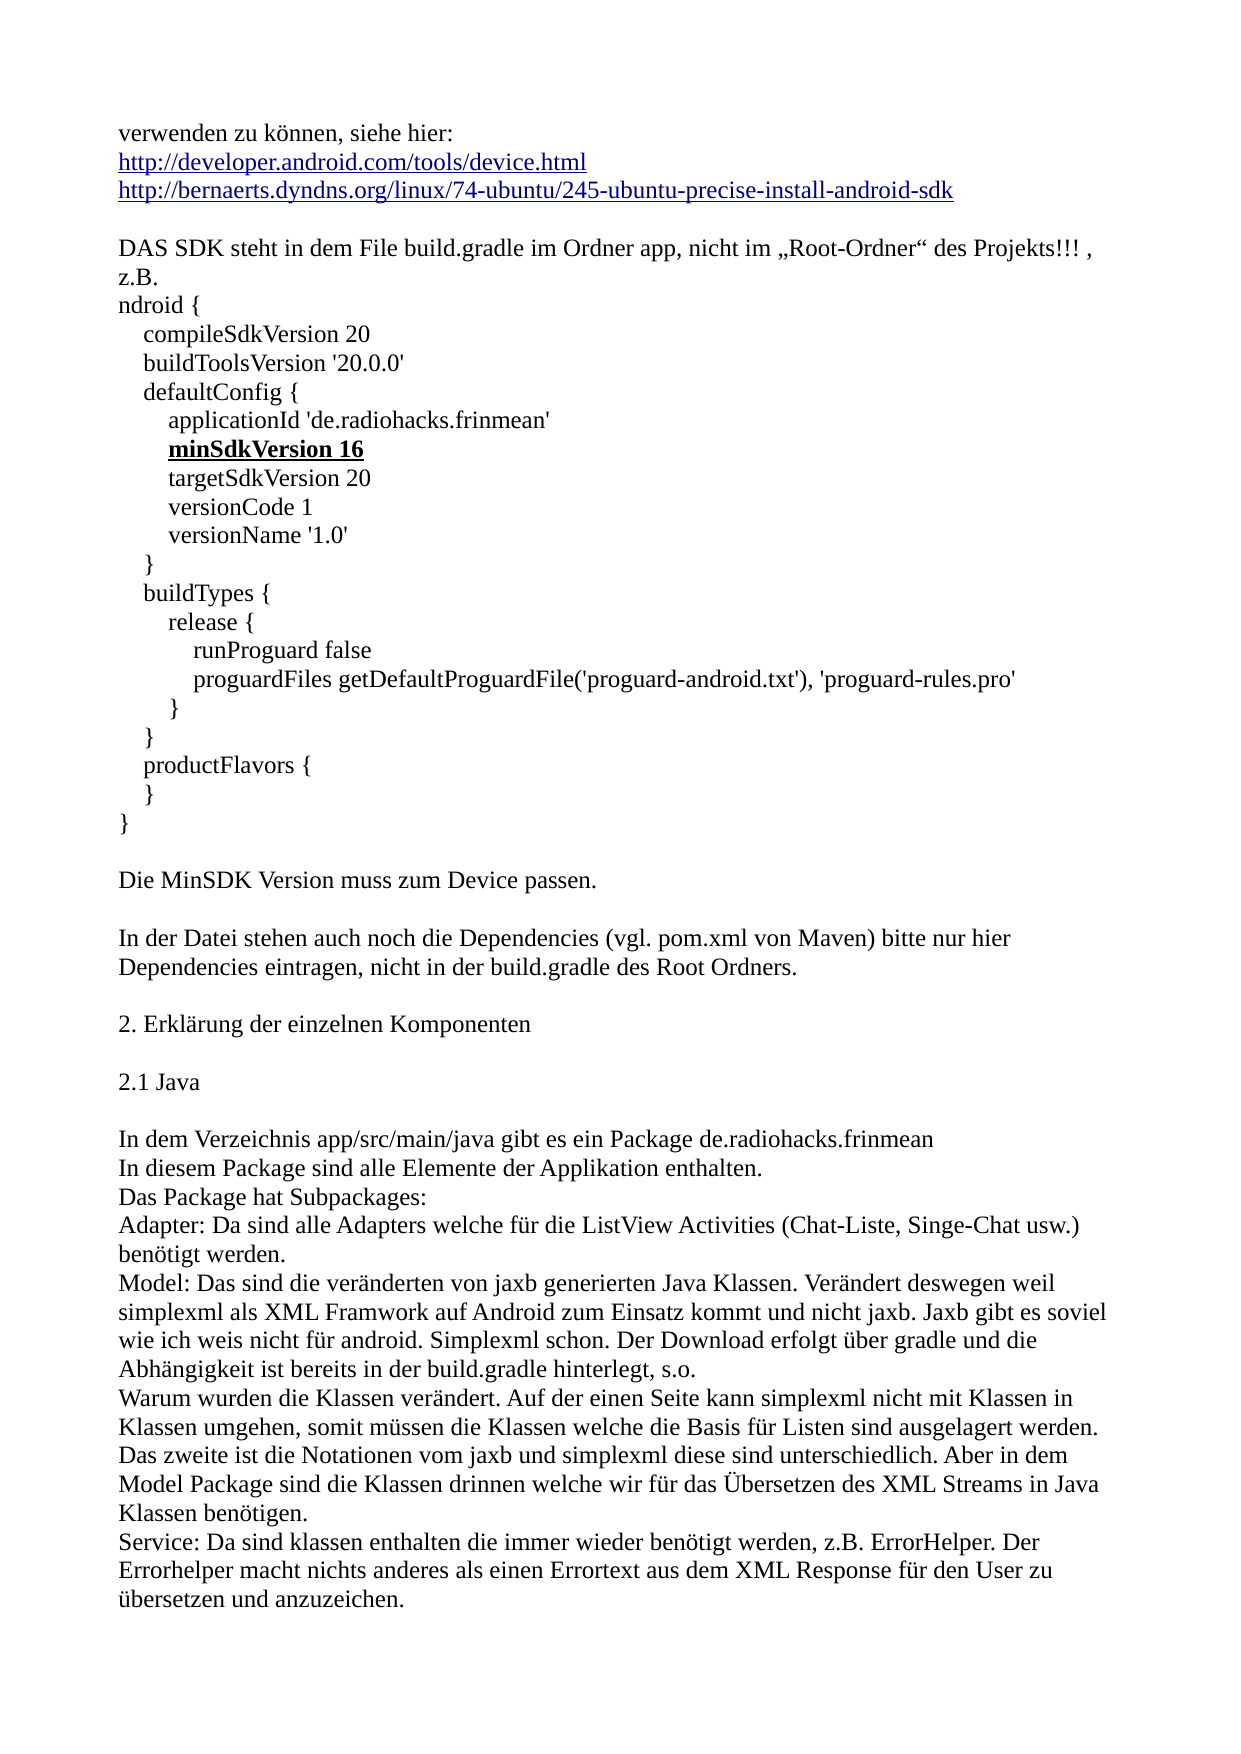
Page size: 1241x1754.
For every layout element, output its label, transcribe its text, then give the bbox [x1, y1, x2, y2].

text In der Datei stehen auch noch die Dependencies (vgl. pom.xml von Maven) bitte nur hier Dependencies eintragen, nicht in der build.gradle des Root Ordners. [118, 923, 1122, 981]
text productFlavors { [118, 751, 1122, 779]
text Adapter: Da sind alle Adapters welche für die ListView Activities (Chat-Liste, Singe-Chat usw.) benötigt werden. [118, 1211, 1122, 1268]
text verwenden zu können, siehe hier: [118, 118, 1122, 147]
text release { [118, 607, 1122, 636]
text 2. Erklärung der einzelnen Komponenten [118, 1009, 1122, 1038]
text versionCode 1 [118, 492, 1122, 521]
text } [118, 549, 1122, 578]
text minSdkVersion 16 [118, 434, 1122, 463]
text In diesem Package sind alle Elemente der Applikation enthalten. [118, 1153, 1122, 1182]
text Warum wurden die Klassen verändert. Auf der einen Seite kann simplexml nicht mit Klassen in Klassen umgehen, somit müssen die Klassen welche die Basis für Listen sind ausgelagert werden. [118, 1383, 1122, 1441]
text http://bernaerts.dyndns.org/linux/74-ubuntu/245-ubuntu-precise-install-android-sdk [118, 176, 1122, 204]
text 2.1 Java [118, 1067, 1122, 1096]
text Das Package hat Subpackages: [118, 1182, 1122, 1211]
text targetSdkVersion 20 [118, 463, 1122, 492]
text defaultConfig { [118, 377, 1122, 406]
text In dem Verzeichnis app/src/main/java gibt es ein Package de.radiohacks.frinmean [118, 1124, 1122, 1153]
text } [118, 722, 1122, 751]
text Das zweite ist die Notationen vom jaxb und simplexml diese sind unterschiedlich. Aber in dem Model Package sind die Klassen drinnen welche wir für das Übersetzen des XML Streams in Java Klassen benötigen. [118, 1441, 1122, 1527]
text Service: Da sind klassen enthalten die immer wieder benötigt werden, z.B. ErrorHelper. Der Errorhelper macht nichts anderes als einen Errortext aus dem XML Response für den User zu übersetzen und anzuzeichen. [118, 1527, 1122, 1613]
text runProguard false [118, 636, 1122, 664]
text } [118, 779, 1122, 808]
text http://developer.android.com/tools/device.html [118, 147, 1122, 176]
text Die MinSDK Version muss zum Device passen. [118, 866, 1122, 894]
text } [118, 808, 1122, 837]
text DAS SDK steht in dem File build.gradle im Ordner app, nicht im „Root-Ordner“ des Projekts!!! , z.B. [118, 233, 1122, 291]
text Model: Das sind die veränderten von jaxb generierten Java Klassen. Verändert deswegen weil simplexml als XML Framwork auf Android zum Einsatz kommt und nicht jaxb. Jaxb gibt es soviel wie ich weis nicht für android. Simplexml schon. Der Download erfolgt über gradle und die Abhängigkeit ist bereits in der build.gradle hinterlegt, s.o. [118, 1268, 1122, 1383]
text compileSdkVersion 20 [118, 319, 1122, 348]
text buildToolsVersion '20.0.0' [118, 348, 1122, 377]
text proguardFiles getDefaultProguardFile('proguard-android.txt'), 'proguard-rules.pro' [118, 664, 1122, 693]
text } [118, 693, 1122, 722]
text versionName '1.0' [118, 521, 1122, 549]
text applicationId 'de.radiohacks.frinmean' [118, 406, 1122, 434]
text ndroid { [118, 291, 1122, 319]
text buildTypes { [118, 578, 1122, 607]
